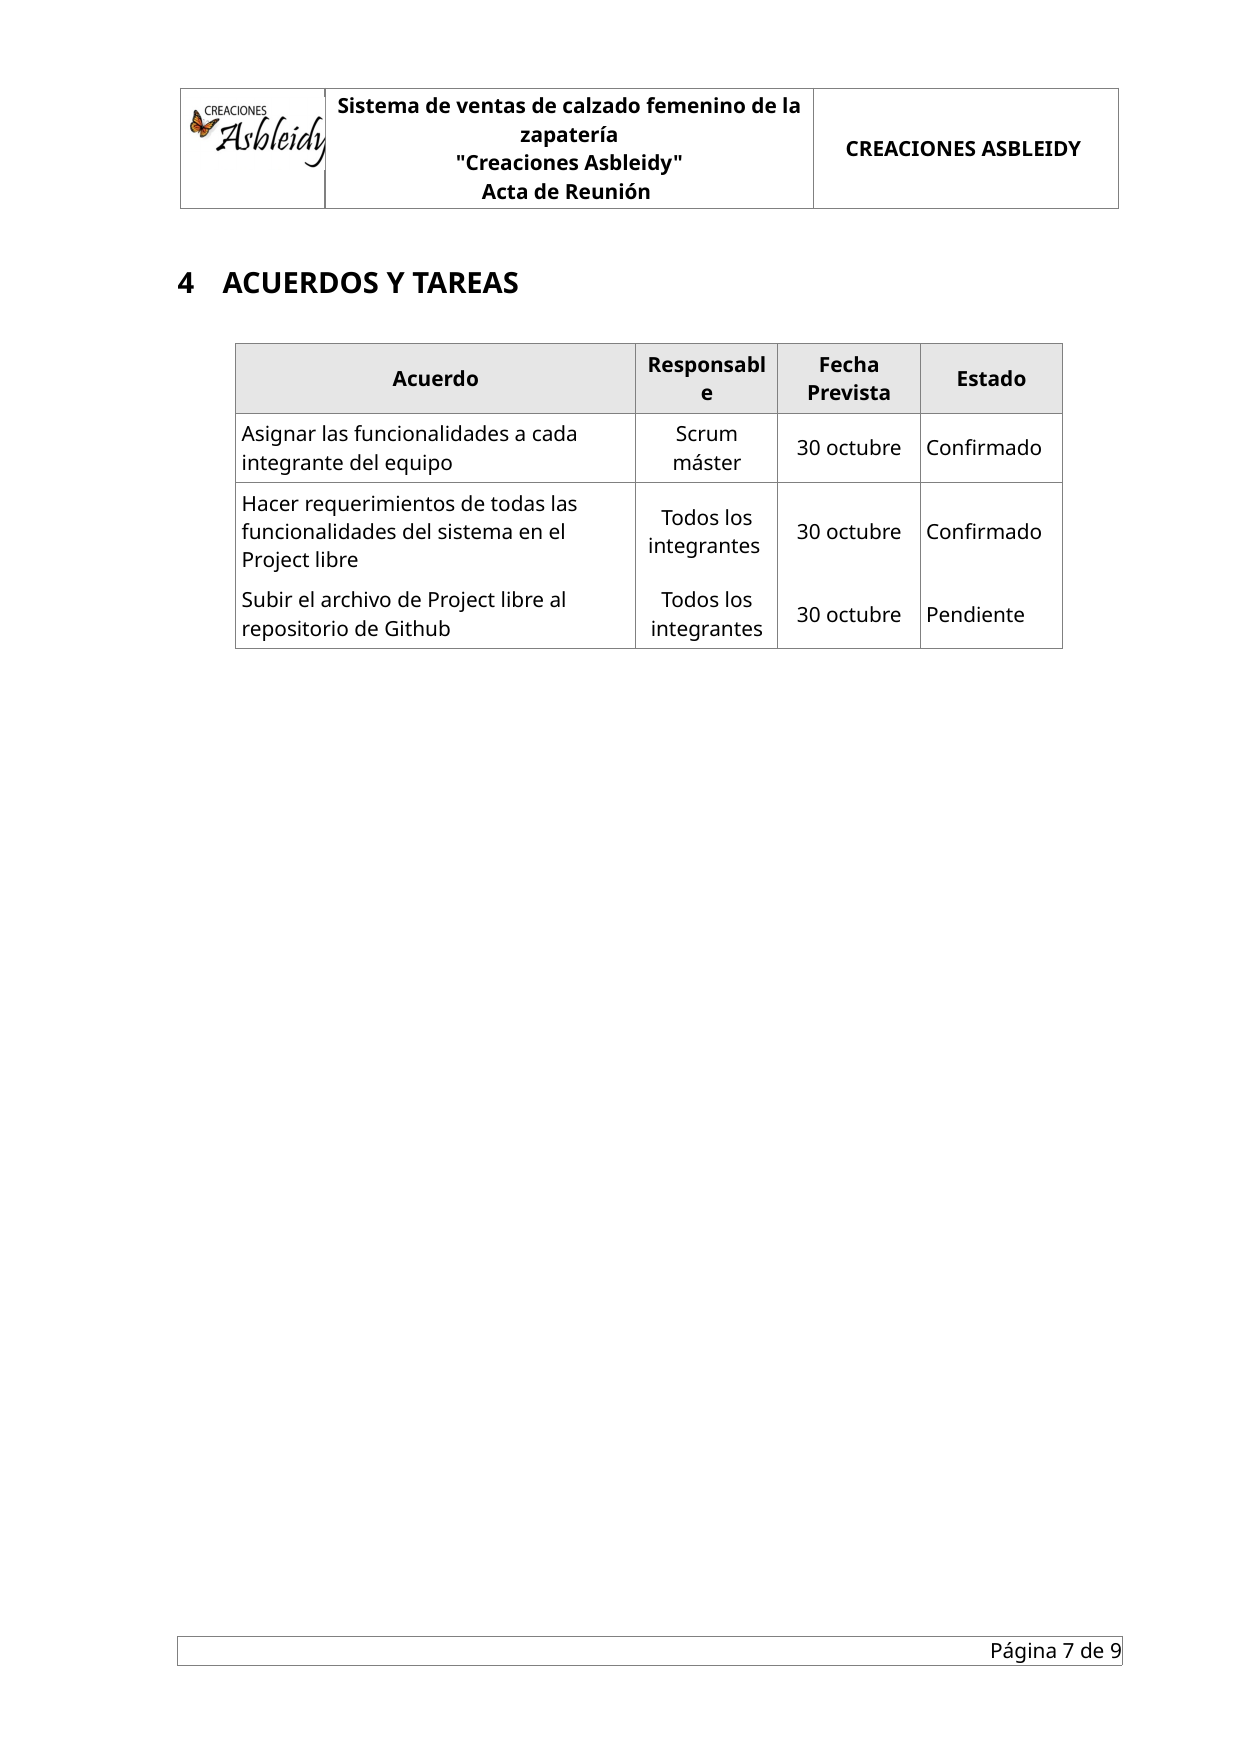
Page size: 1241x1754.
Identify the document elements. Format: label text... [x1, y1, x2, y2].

table_cell Subir el archivo de Project libre al repositorio de Github [236, 580, 635, 648]
table_cell Scrum máster [636, 414, 777, 482]
table_cell Confirmado [921, 414, 1062, 482]
subtitle ACUERDOS Y TAREAS [177, 263, 1122, 302]
table_header Responsable [636, 344, 777, 413]
table_cell 30 octubre [778, 580, 920, 648]
table_cell Asignar las funcionalidades a cada integrante del equipo [236, 414, 635, 482]
table_cell Todos los integrantes [636, 483, 777, 580]
table_header Estado [921, 344, 1062, 413]
table_cell Hacer requerimientos de todas las funcionalidades del sistema en el Project libre [236, 483, 635, 580]
table_header Acuerdo [236, 344, 635, 413]
table_header Fecha Prevista [778, 344, 920, 413]
table_cell 30 octubre [778, 483, 920, 580]
table_cell Todos los integrantes [636, 580, 777, 648]
table_cell 30 octubre [778, 414, 920, 482]
table_cell Confirmado [921, 483, 1062, 580]
table_cell Pendiente [921, 580, 1062, 648]
